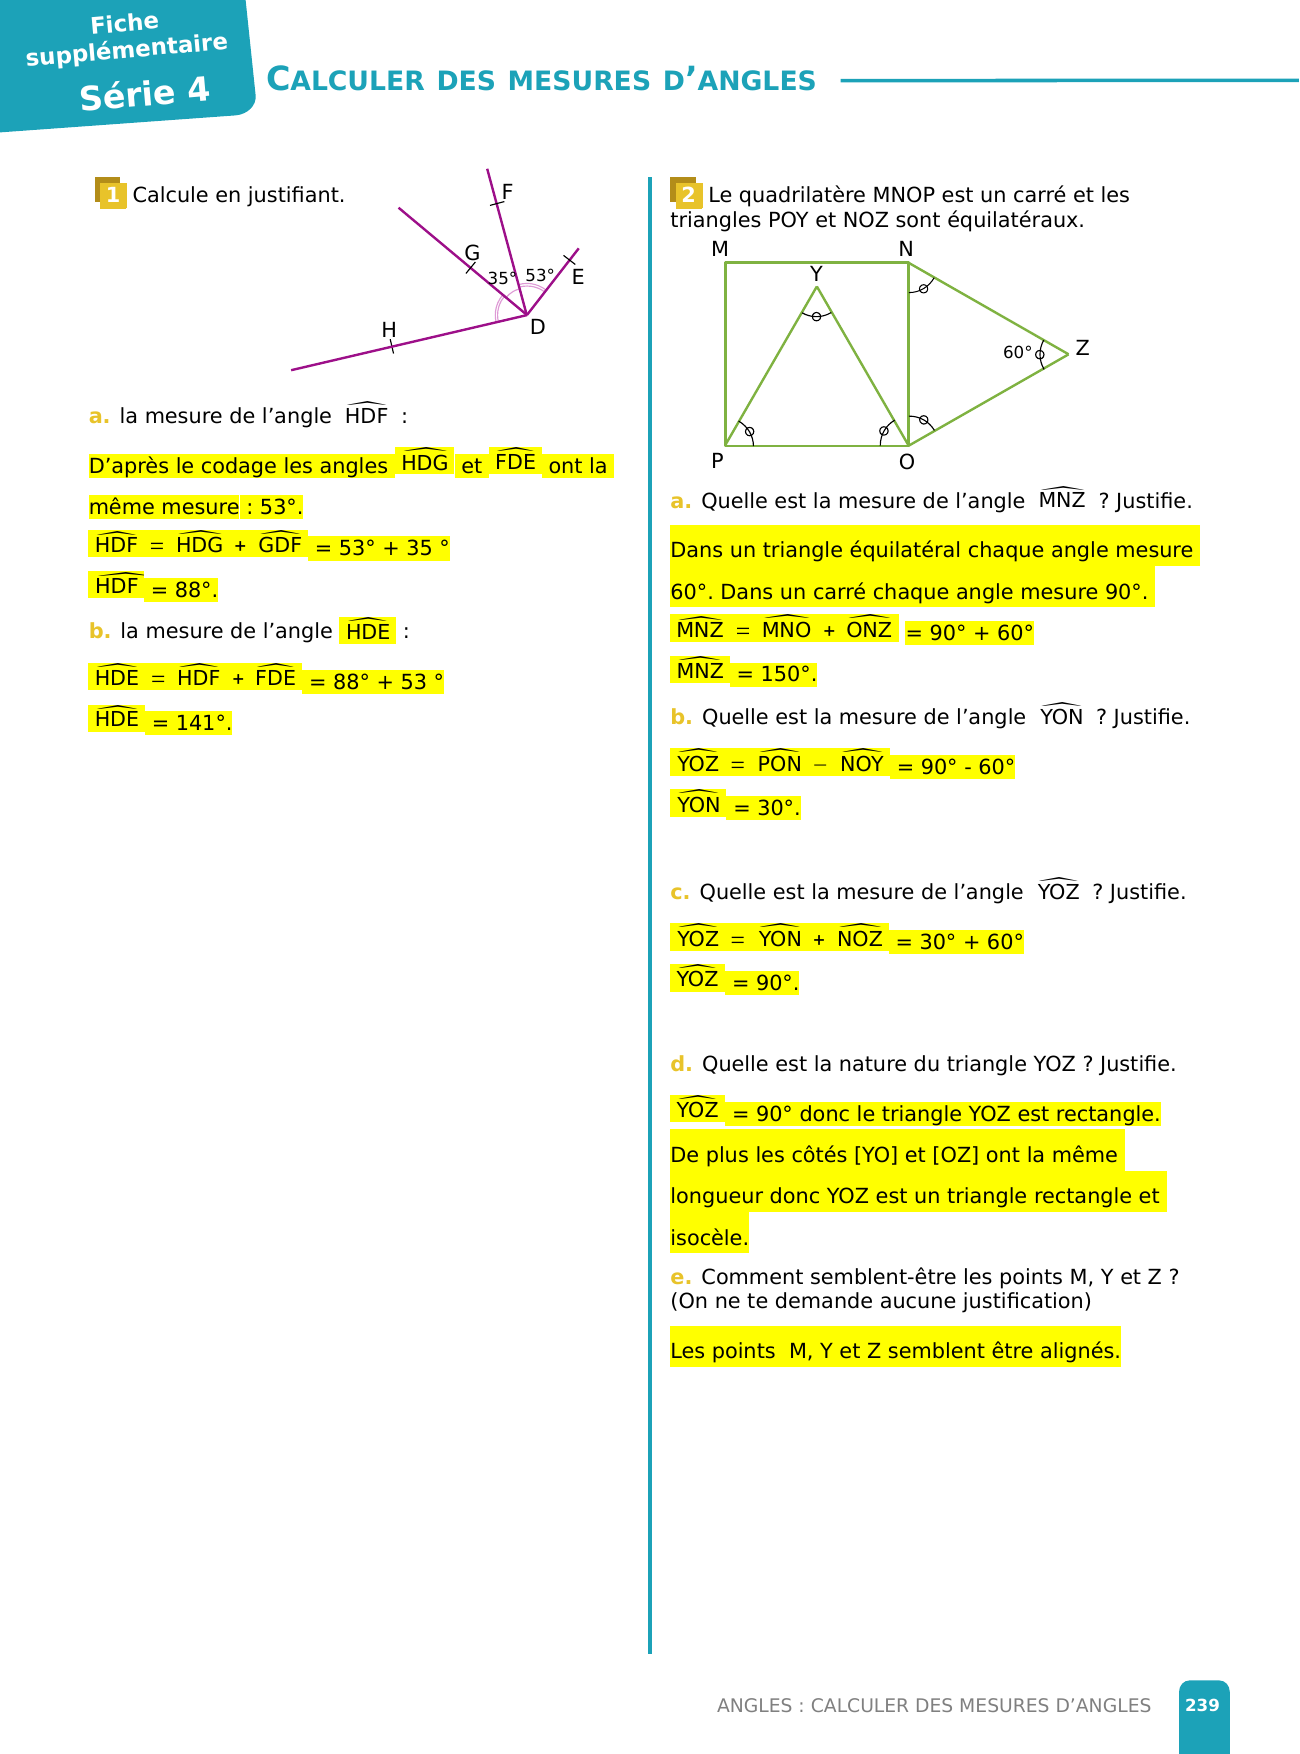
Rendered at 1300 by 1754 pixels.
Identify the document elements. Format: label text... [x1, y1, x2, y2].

list la mesure de l’angle : [88, 617, 339, 644]
list = 90° - 60° [670, 741, 1211, 782]
list = 90° + 60° [670, 607, 1211, 649]
list D’après le codage les angles et ont la même mesure : 53°. [88, 440, 629, 523]
list = 141°. [88, 697, 629, 739]
list Quelle est la mesure de l’angle ? Justifie. [670, 877, 1211, 904]
subtitle Calcule en justifiant. [120, 177, 496, 208]
list = 90°. [670, 957, 1211, 999]
list Dans un triangle équilatéral chaque angle mesure 60°. Dans un carré chaque angle mesure 90°. [1155, 525, 1211, 607]
list Comment semblent-être les points M, Y et Z ? (On ne te demande aucune justification) [670, 1265, 1211, 1314]
list Quelle est la nature du triangle YOZ ? Justifie. [670, 1052, 1211, 1076]
list Quelle est la mesure de l’angle ? Justifie. [670, 702, 1211, 729]
list la mesure de l’angle : [88, 401, 629, 428]
list Quelle est la mesure de l’angle ? Justifie. [670, 486, 1211, 513]
list = 53° + 35 ° [88, 523, 629, 564]
list = 30° + 60° [670, 916, 1211, 957]
list Les points M, Y et Z semblent être alignés. [1121, 1326, 1211, 1367]
list De plus les côtés [YO] et [OZ] ont la même longueur donc YOZ est un triangle rectangle et isocèle. [749, 1129, 1211, 1253]
list la mesure de l’angle : [396, 617, 629, 644]
list = 30°. [670, 782, 1211, 824]
list = 150°. [670, 649, 1211, 690]
list = 88° + 53 ° [88, 656, 629, 697]
list = 90° donc le triangle YOZ est rectangle. [670, 1088, 1211, 1129]
subtitle Calcule en justifiant. [491, 177, 629, 208]
list = 88°. [88, 564, 629, 606]
subtitle Le quadrilatère MNOP est un carré et les triangles POY et NOZ sont équilatéraux. [670, 177, 1211, 232]
